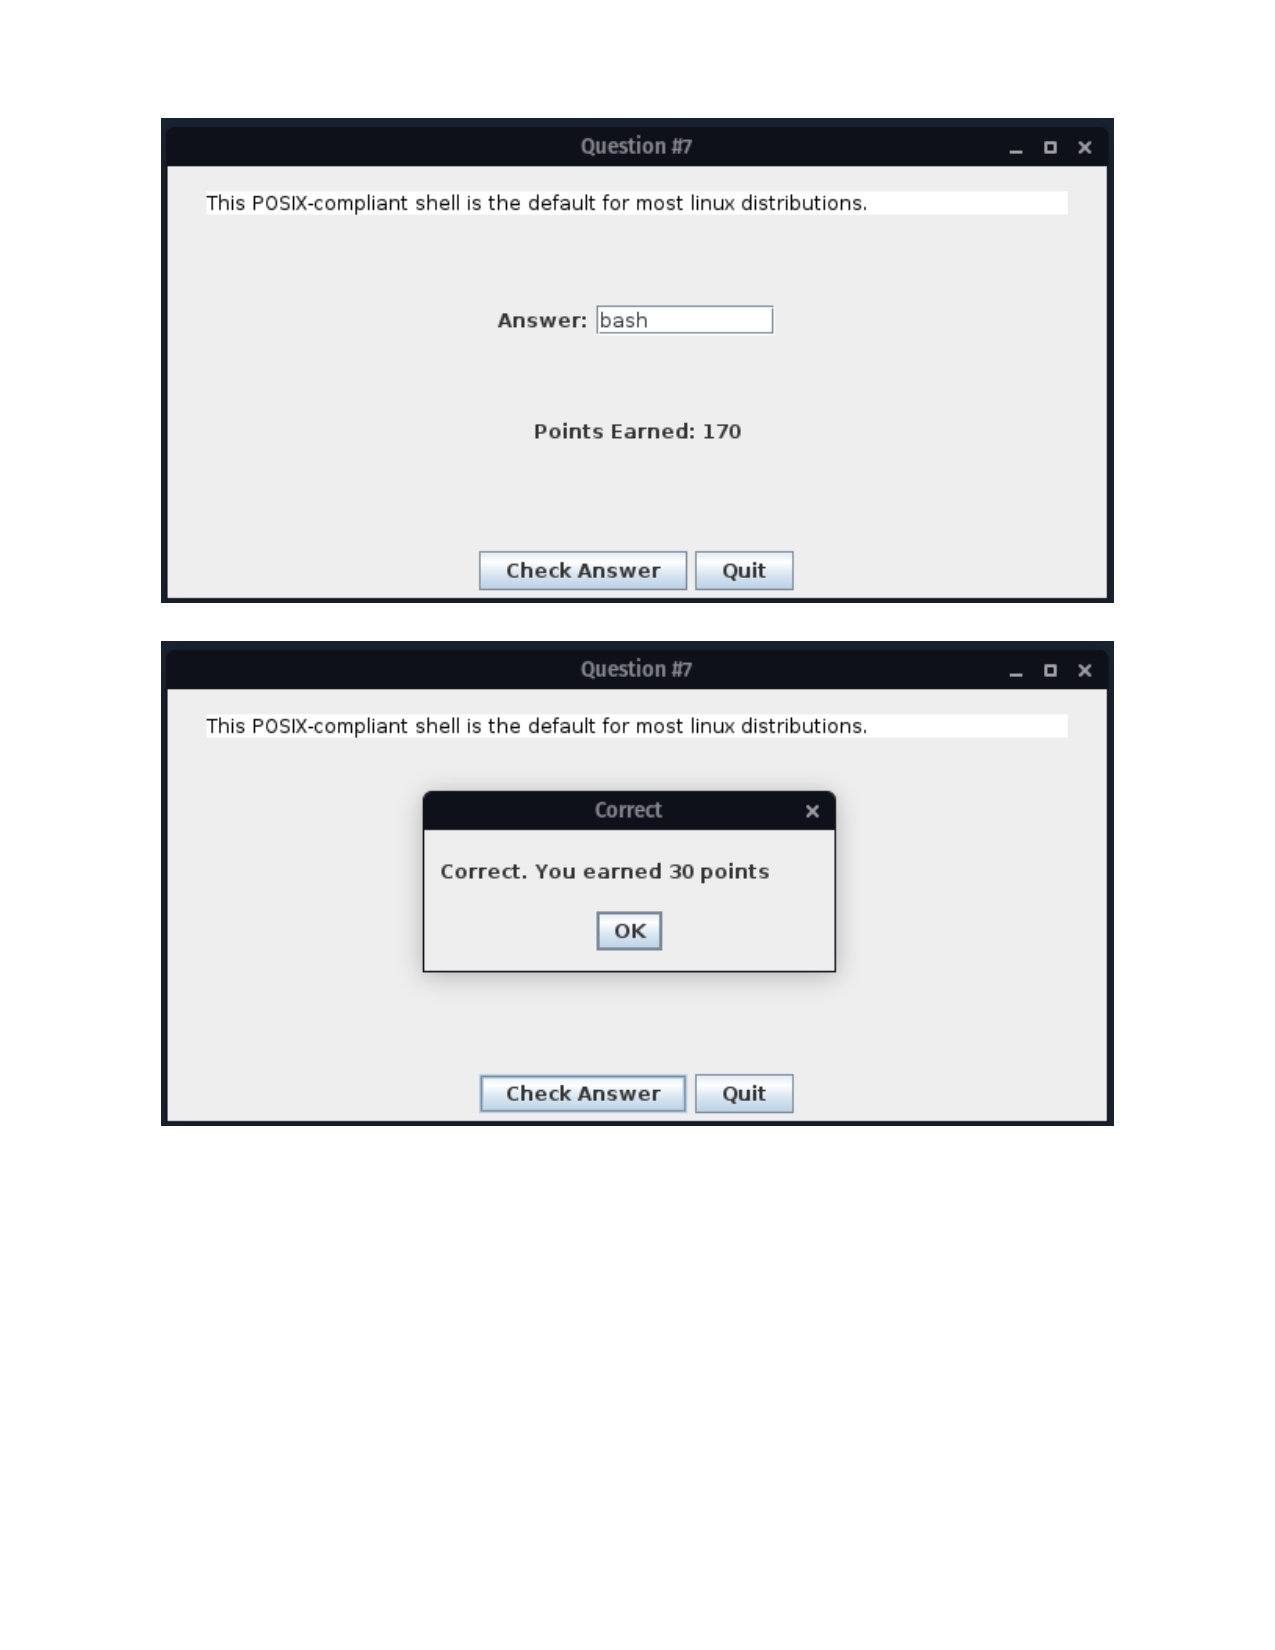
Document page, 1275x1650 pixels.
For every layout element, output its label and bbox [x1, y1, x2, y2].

picture [161, 641, 1114, 1126]
picture [161, 118, 1114, 603]
